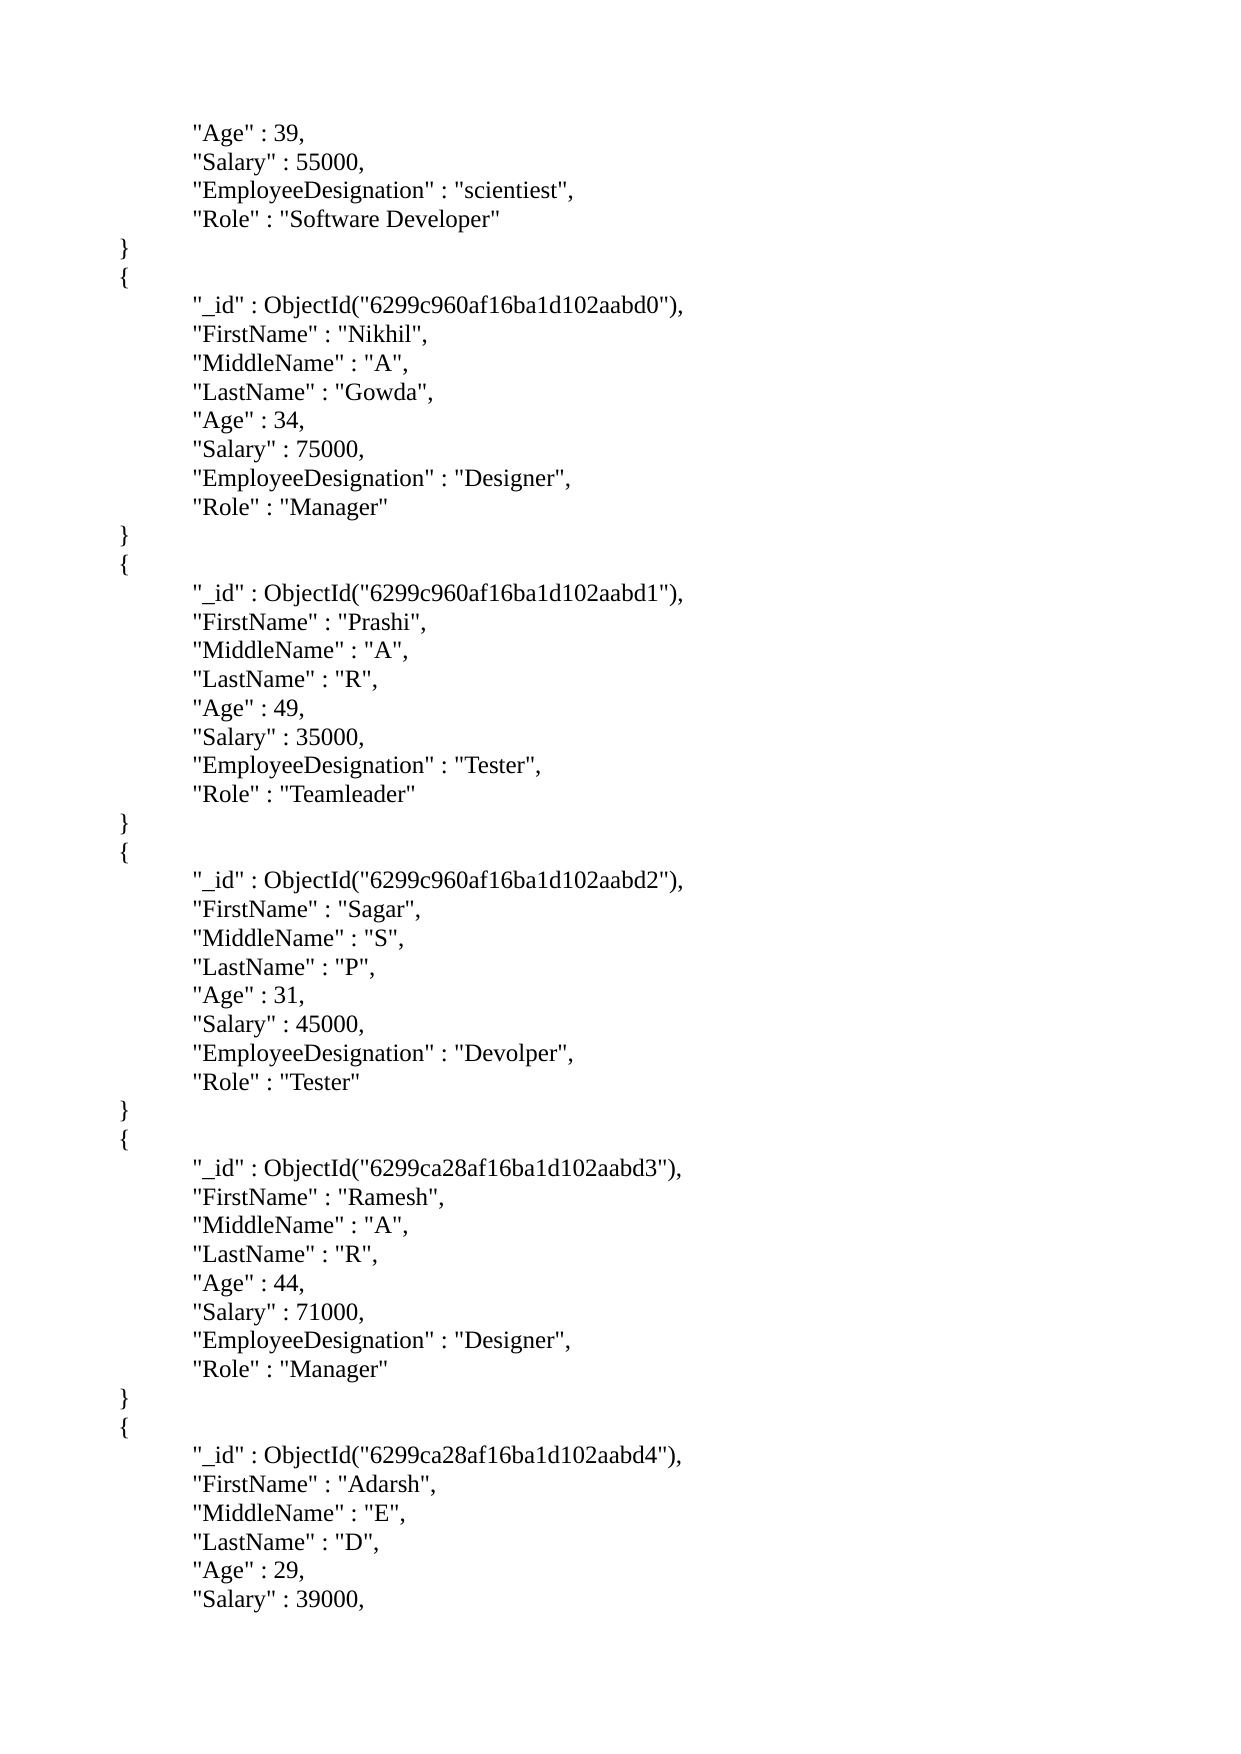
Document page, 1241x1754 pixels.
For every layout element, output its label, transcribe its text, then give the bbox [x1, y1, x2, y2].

text { [118, 262, 1122, 291]
text "Age" : 39, [118, 118, 1122, 147]
text "FirstName" : "Nikhil", [118, 319, 1122, 348]
text "FirstName" : "Adarsh", [118, 1469, 1122, 1498]
text "FirstName" : "Ramesh", [118, 1182, 1122, 1211]
text "Role" : "Tester" [118, 1067, 1122, 1096]
text "MiddleName" : "E", [118, 1498, 1122, 1527]
text "LastName" : "Gowda", [118, 377, 1122, 406]
text "LastName" : "P", [118, 952, 1122, 981]
text "Role" : "Software Developer" [118, 204, 1122, 233]
text { [118, 549, 1122, 578]
text "LastName" : "R", [118, 664, 1122, 693]
text } [118, 808, 1122, 837]
text } [118, 521, 1122, 549]
text { [118, 837, 1122, 866]
text "Salary" : 75000, [118, 434, 1122, 463]
text "Age" : 49, [118, 693, 1122, 722]
text "MiddleName" : "A", [118, 348, 1122, 377]
text "_id" : ObjectId("6299c960af16ba1d102aabd0"), [118, 291, 1122, 319]
text "Role" : "Teamleader" [118, 779, 1122, 808]
text "MiddleName" : "S", [118, 923, 1122, 952]
text "Role" : "Manager" [118, 492, 1122, 521]
text "MiddleName" : "A", [118, 1211, 1122, 1239]
text "EmployeeDesignation" : "scientiest", [118, 176, 1122, 204]
text "EmployeeDesignation" : "Designer", [118, 463, 1122, 492]
text } [118, 233, 1122, 262]
text "LastName" : "D", [118, 1527, 1122, 1556]
text "EmployeeDesignation" : "Devolper", [118, 1038, 1122, 1067]
text "Age" : 44, [118, 1268, 1122, 1297]
text "FirstName" : "Sagar", [118, 894, 1122, 923]
text "Salary" : 71000, [118, 1297, 1122, 1326]
text "Age" : 29, [118, 1556, 1122, 1584]
text "Salary" : 39000, [118, 1584, 1122, 1613]
text "Age" : 34, [118, 406, 1122, 434]
text "MiddleName" : "A", [118, 636, 1122, 664]
text "Salary" : 45000, [118, 1009, 1122, 1038]
text "EmployeeDesignation" : "Tester", [118, 751, 1122, 779]
text { [118, 1412, 1122, 1441]
text "Salary" : 55000, [118, 147, 1122, 176]
text "FirstName" : "Prashi", [118, 607, 1122, 636]
text } [118, 1096, 1122, 1124]
text } [118, 1383, 1122, 1412]
text "EmployeeDesignation" : "Designer", [118, 1326, 1122, 1354]
text "_id" : ObjectId("6299c960af16ba1d102aabd2"), [118, 866, 1122, 894]
text "Age" : 31, [118, 981, 1122, 1009]
text "Role" : "Manager" [118, 1354, 1122, 1383]
text "_id" : ObjectId("6299ca28af16ba1d102aabd4"), [118, 1441, 1122, 1469]
text "Salary" : 35000, [118, 722, 1122, 751]
text "LastName" : "R", [118, 1239, 1122, 1268]
text { [118, 1124, 1122, 1153]
text "_id" : ObjectId("6299ca28af16ba1d102aabd3"), [118, 1153, 1122, 1182]
text "_id" : ObjectId("6299c960af16ba1d102aabd1"), [118, 578, 1122, 607]
